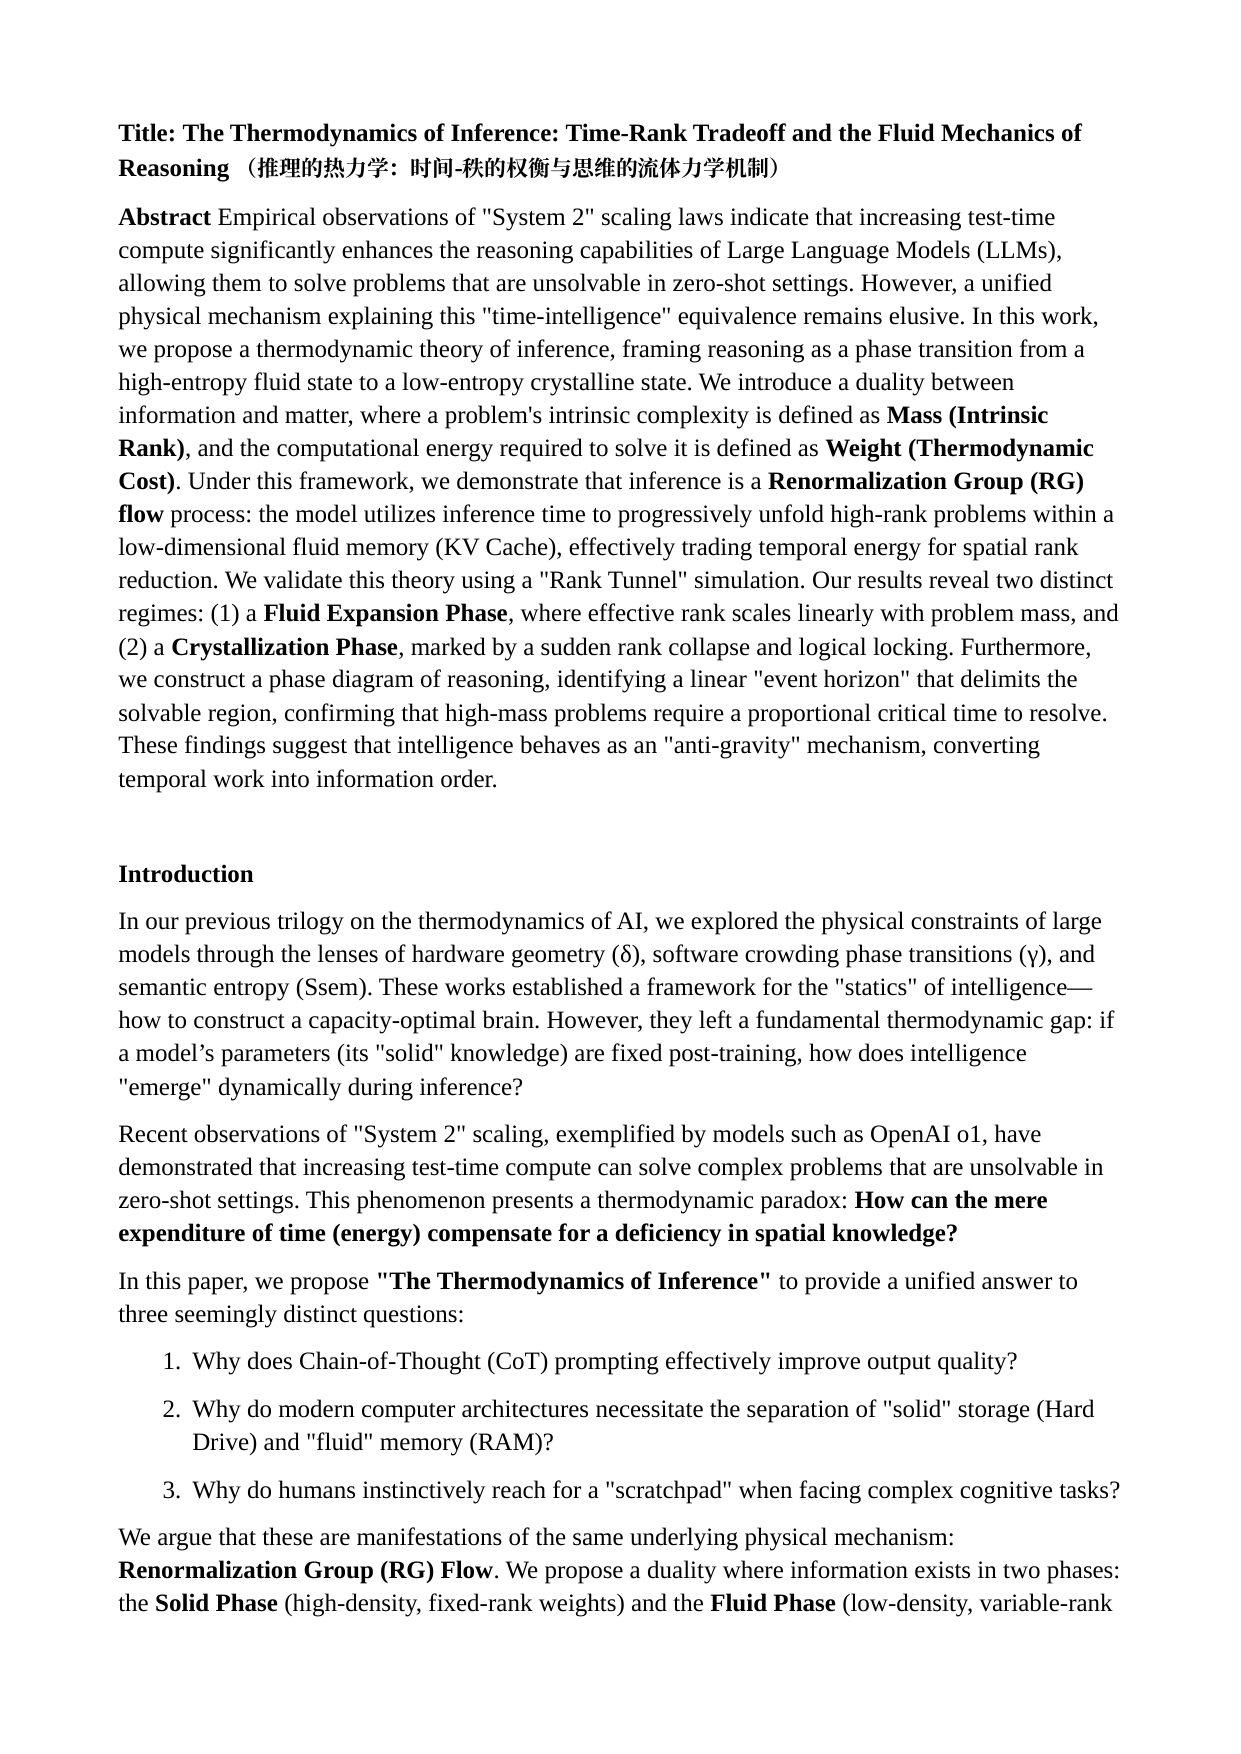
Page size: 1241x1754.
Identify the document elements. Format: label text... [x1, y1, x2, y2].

text We argue that these are manifestations of the same underlying physical mechanism: Renormalization Group (RG) Flow. We propose a duality where information exists in two phases: the Solid Phase (high-density, fixed-rank weights) and the Fluid Phase (low-density, variable-rank [118, 1522, 1122, 1617]
text Recent observations of "System 2" scaling, exemplified by models such as OpenAI o1, have demonstrated that increasing test-time compute can solve complex problems that are unsolvable in zero-shot settings. This phenomenon presents a thermodynamic paradox: How can the mere expenditure of time (energy) compensate for a deficiency in spatial knowledge? [118, 1119, 1122, 1247]
text Abstract Empirical observations of "System 2" scaling laws indicate that increasing test-time compute significantly enhances the reasoning capabilities of Large Language Models (LLMs), allowing them to solve problems that are unsolvable in zero-shot settings. However, a unified physical mechanism explaining this "time-intelligence" equivalence remains elusive. In this work, we propose a thermodynamic theory of inference, framing reasoning as a phase transition from a high-entropy fluid state to a low-entropy crystalline state. We introduce a duality between information and matter, where a problem's intrinsic complexity is defined as Mass (Intrinsic Rank), and the computational energy required to solve it is defined as Weight (Thermodynamic Cost). Under this framework, we demonstrate that inference is a Renormalization Group (RG) flow process: the model utilizes inference time to progressively unfold high-rank problems within a low-dimensional fluid memory (KV Cache), effectively trading temporal energy for spatial rank reduction. We validate this theory using a "Rank Tunnel" simulation. Our results reveal two distinct regimes: (1) a Fluid Expansion Phase, where effective rank scales linearly with problem mass, and (2) a Crystallization Phase, marked by a sudden rank collapse and logical locking. Furthermore, we construct a phase diagram of reasoning, identifying a linear "event horizon" that delimits the solvable region, confirming that high-mass problems require a proportional critical time to resolve. These findings suggest that intelligence behaves as an "anti-gravity" mechanism, converting temporal work into information order. [118, 202, 1122, 792]
list Why does Chain-of-Thought (CoT) prompting effectively improve output quality? [162, 1346, 1122, 1375]
text Title: The Thermodynamics of Inference: Time-Rank Tradeoff and the Fluid Mechanics of Reasoning （推理的热力学：时间-秩的权衡与思维的流体力学机制） [118, 118, 1122, 183]
text Introduction [118, 859, 1122, 888]
text In this paper, we propose "The Thermodynamics of Inference" to provide a unified answer to three seemingly distinct questions: [118, 1266, 1122, 1328]
text In our previous trilogy on the thermodynamics of AI, we explored the physical constraints of large models through the lenses of hardware geometry (δ), software crowding phase transitions (γ), and semantic entropy (Ssem​). These works established a framework for the "statics" of intelligence—how to construct a capacity-optimal brain. However, they left a fundamental thermodynamic gap: if a model’s parameters (its "solid" knowledge) are fixed post-training, how does intelligence "emerge" dynamically during inference? [118, 906, 1122, 1100]
list Why do modern computer architectures necessitate the separation of "solid" storage (Hard Drive) and "fluid" memory (RAM)? [162, 1394, 1122, 1456]
list Why do humans instinctively reach for a "scratchpad" when facing complex cognitive tasks? [162, 1475, 1122, 1503]
